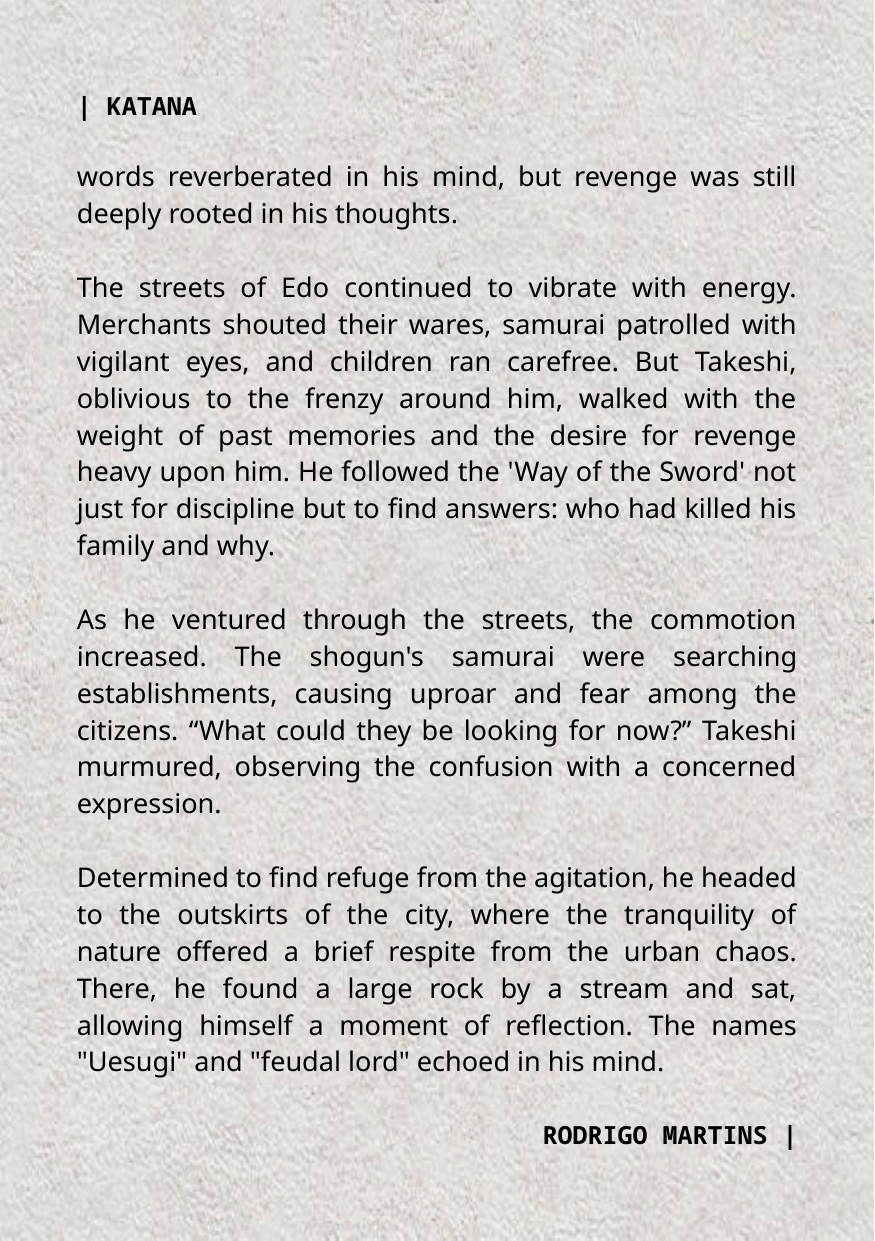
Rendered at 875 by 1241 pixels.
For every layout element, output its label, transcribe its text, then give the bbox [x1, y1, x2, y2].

text As he ventured through the streets, the commotion increased. The shogun's samurai were searching establishments, causing uproar and fear among the citizens. “What could they be looking for now?” Takeshi murmured, observing the confusion with a concerned expression. [74, 600, 800, 822]
text The streets of Edo continued to vibrate with energy. Merchants shouted their wares, samurai patrolled with vigilant eyes, and children ran carefree. But Takeshi, oblivious to the frenzy around him, walked with the weight of past memories and the desire for revenge heavy upon him. He followed the 'Way of the Sword' not just for discipline but to find answers: who had killed his family and why. [74, 268, 800, 563]
text words reverberated in his mind, but revenge was still deeply rooted in his thoughts. [74, 155, 800, 232]
picture [0, 0, 874, 1241]
text Determined to find refuge from the agitation, he headed to the outskirts of the city, where the tranquility of nature offered a brief respite from the urban chaos. There, he found a large rock by a stream and sat, allowing himself a moment of reflection. The names "Uesugi" and "feudal lord" echoed in his mind. [74, 858, 800, 1080]
